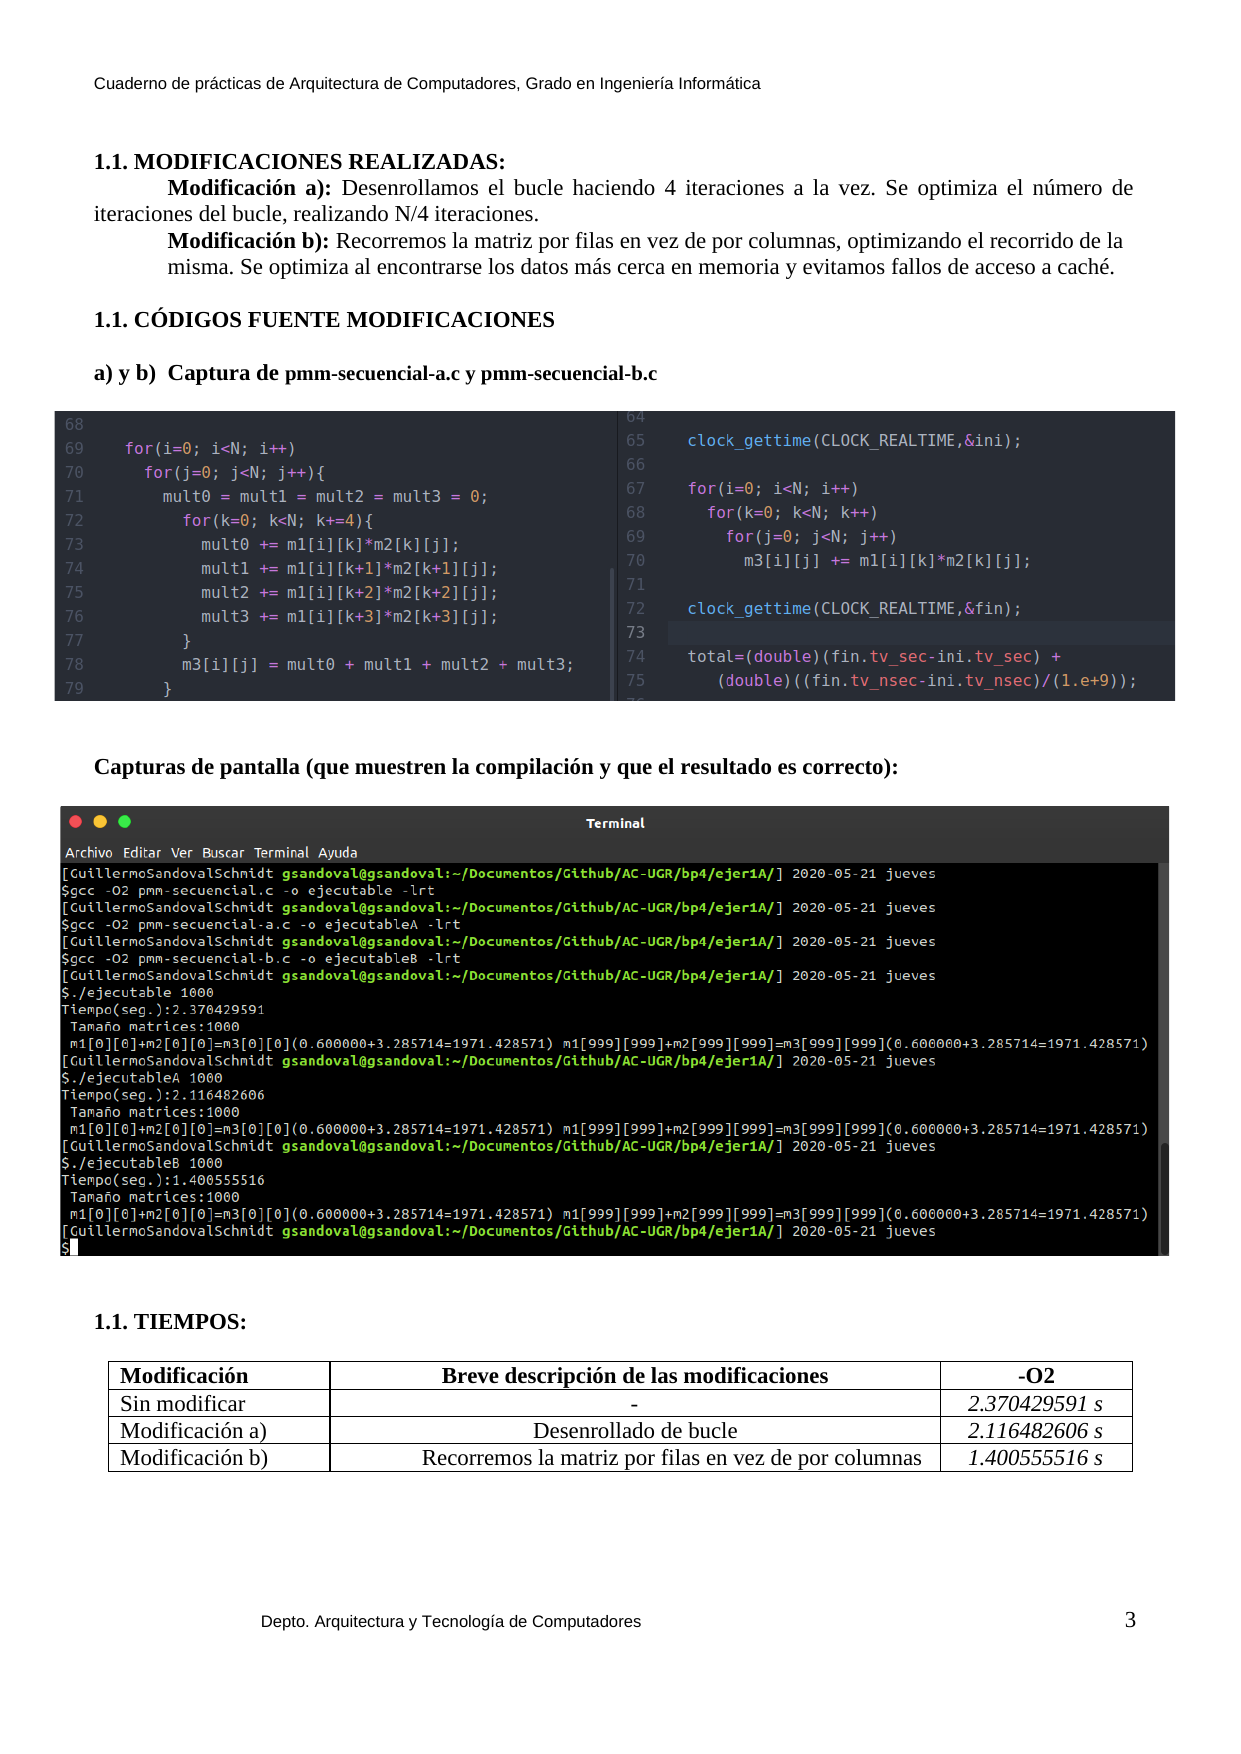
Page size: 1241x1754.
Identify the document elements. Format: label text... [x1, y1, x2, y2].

text 1.1. CÓDIGOS FUENTE MODIFICACIONES [94, 306, 1136, 332]
picture [54, 411, 1176, 701]
table_cell 2.370429591 s [941, 1390, 1132, 1416]
table_cell - [331, 1390, 940, 1416]
text 1.1. MODIFICACIONES REALIZADAS: [94, 148, 1136, 174]
table_cell Desenrollado de bucle [331, 1417, 940, 1443]
text Modificación a): Desenrollamos el bucle haciendo 4 iteraciones a la vez. Se optimiza el número de iteraciones del bucle, realizando N/4 iteraciones. [94, 174, 1136, 227]
table_cell Recorremos la matriz por filas en vez de por columnas [331, 1444, 940, 1471]
table_cell Modificación b) [109, 1444, 329, 1471]
text Capturas de pantalla (que muestren la compilación y que el resultado es correcto): [94, 753, 1136, 779]
table_header -O2 [941, 1362, 1132, 1388]
table_cell 1.400555516 s [941, 1444, 1132, 1471]
text Modificación b): Recorremos la matriz por filas en vez de por columnas, optimizando el recorrido de la [94, 227, 1136, 253]
table_cell Modificación a) [109, 1417, 329, 1443]
table_cell Sin modificar [109, 1390, 329, 1416]
table_header Breve descripción de las modificaciones [331, 1362, 940, 1388]
table_cell 2.116482606 s [941, 1417, 1132, 1443]
text 1.1. TIEMPOS: [94, 1308, 1136, 1335]
text misma. Se optimiza al encontrarse los datos más cerca en memoria y evitamos fallos de acceso a caché. [94, 253, 1136, 279]
text a) y b) Captura de pmm-secuencial-a.c y pmm-secuencial-b.c [94, 358, 1136, 385]
table_header Modificación [109, 1362, 329, 1388]
picture [60, 806, 1170, 1256]
